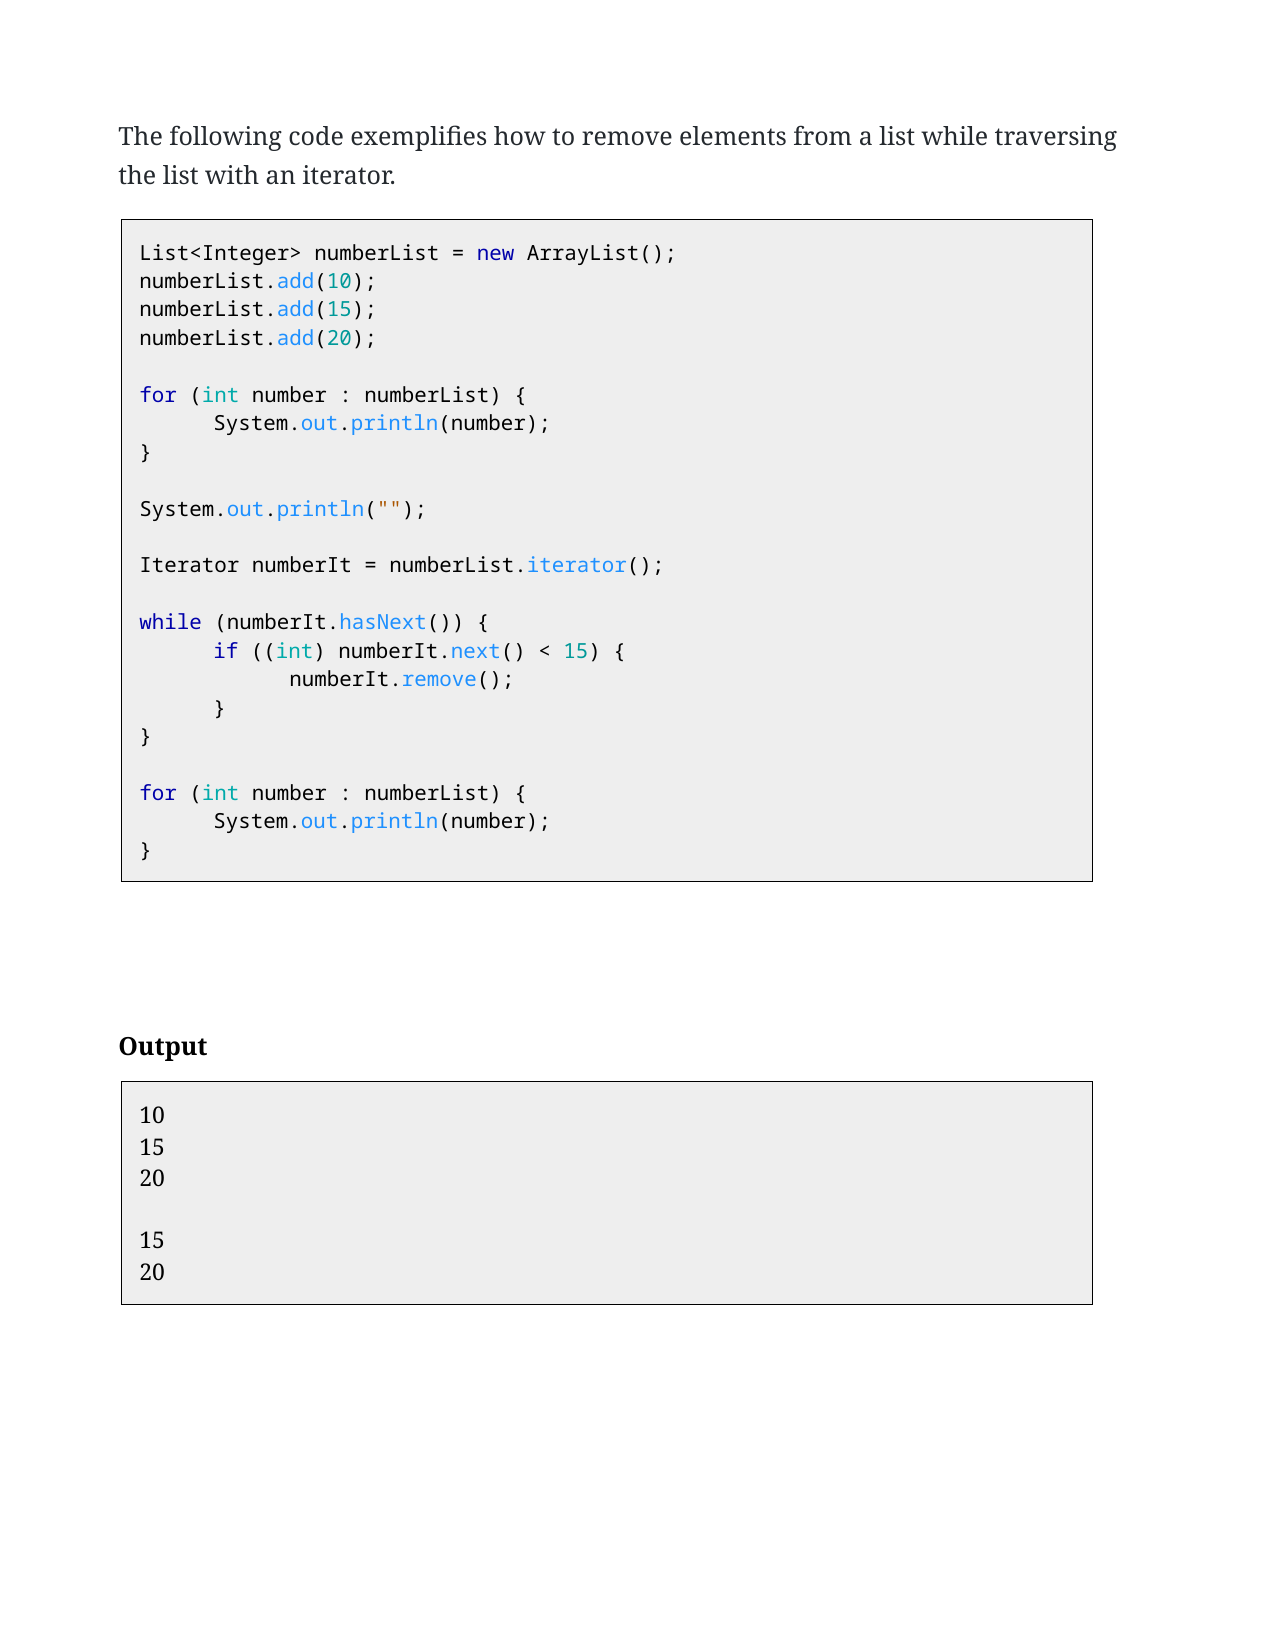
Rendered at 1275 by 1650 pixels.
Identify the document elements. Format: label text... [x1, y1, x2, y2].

text The following code exemplifies how to remove elements from a list while traversing the list with an iterator. [118, 118, 1157, 191]
text Output [118, 1028, 1157, 1063]
